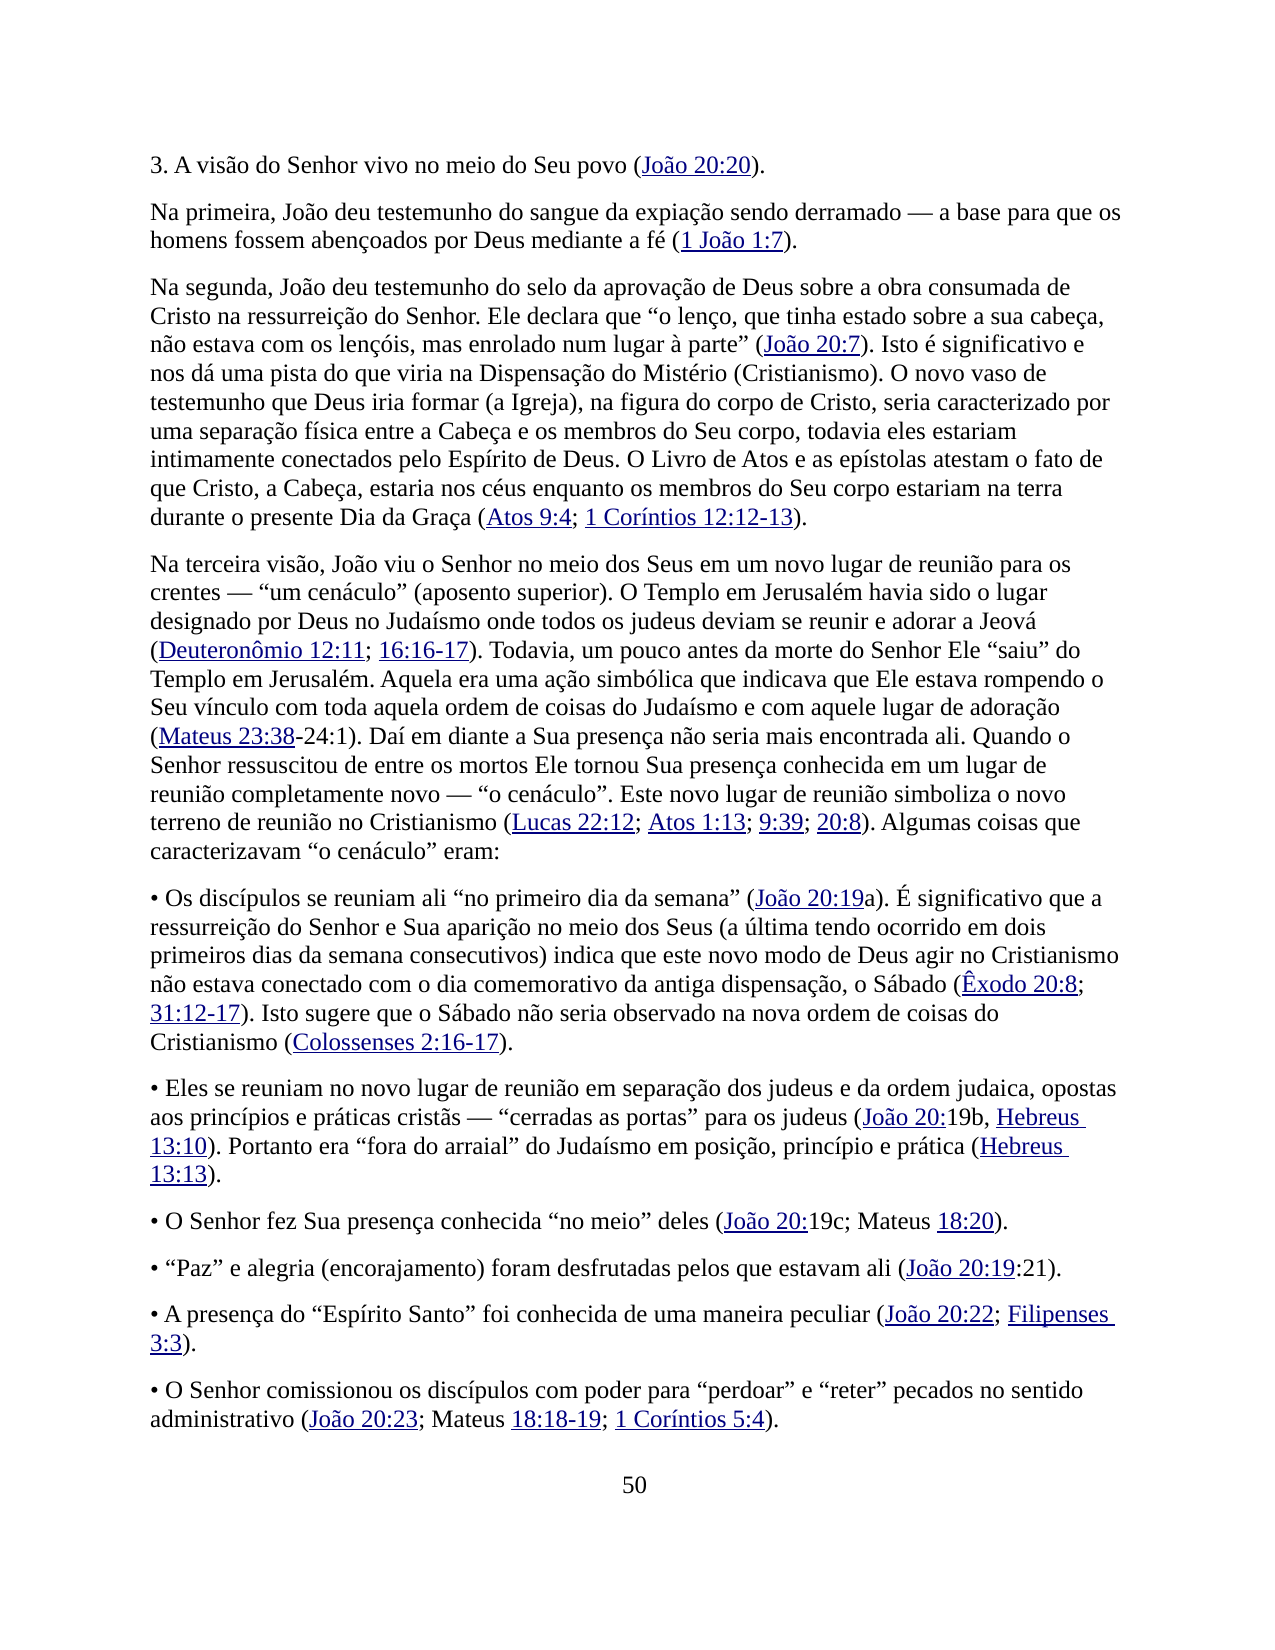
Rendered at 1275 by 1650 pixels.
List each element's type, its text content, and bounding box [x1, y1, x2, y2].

text • Os discípulos se reuniam ali “no primeiro dia da semana” (João 20:19a). É significativo que a ressurreição do Senhor e Sua aparição no meio dos Seus (a última tendo ocorrido em dois primeiros dias da semana consecutivos) indica que este novo modo de Deus agir no Cristianismo não estava conectado com o dia comemorativo da antiga dispensação, o Sábado (Êxodo 20:8; 31:12-17). Isto sugere que o Sábado não seria observado na nova ordem de coisas do Cristianismo (Colossenses 2:16-17). [150, 883, 1125, 1055]
text • O Senhor comissionou os discípulos com poder para “perdoar” e “reter” pecados no sentido administrativo (João 20:23; Mateus 18:18-19; 1 Coríntios 5:4). [150, 1375, 1125, 1432]
text • A presença do “Espírito Santo” foi conhecida de uma maneira peculiar (João 20:22; Filipenses 3:3). [150, 1299, 1125, 1357]
text 3. A visão do Senhor vivo no meio do Seu povo (João 20:20). [150, 150, 1125, 179]
text • “Paz” e alegria (encorajamento) foram desfrutadas pelos que estavam ali (João 20:19:21). [150, 1253, 1125, 1282]
text • Eles se reuniam no novo lugar de reunião em separação dos judeus e da ordem judaica, opostas aos princípios e práticas cristãs — “cerradas as portas” para os judeus (João 20:19b, Hebreus 13:10). Portanto era “fora do arraial” do Judaísmo em posição, princípio e prática (Hebreus 13:13). [150, 1073, 1125, 1188]
text Na terceira visão, João viu o Senhor no meio dos Seus em um novo lugar de reunião para os crentes — “um cenáculo” (aposento superior). O Templo em Jerusalém havia sido o lugar designado por Deus no Judaísmo onde todos os judeus deviam se reunir e adorar a Jeová (Deuteronômio 12:11; 16:16-17). Todavia, um pouco antes da morte do Senhor Ele “saiu” do Templo em Jerusalém. Aquela era uma ação simbólica que indicava que Ele estava rompendo o Seu vínculo com toda aquela ordem de coisas do Judaísmo e com aquele lugar de adoração (Mateus 23:38-24:1). Daí em diante a Sua presença não seria mais encontrada ali. Quando o Senhor ressuscitou de entre os mortos Ele tornou Sua presença conhecida em um lugar de reunião completamente novo — “o cenáculo”. Este novo lugar de reunião simboliza o novo terreno de reunião no Cristianismo (Lucas 22:12; Atos 1:13; 9:39; 20:8). Algumas coisas que caracterizavam “o cenáculo” eram: [150, 549, 1125, 865]
text Na primeira, João deu testemunho do sangue da expiação sendo derramado — a base para que os homens fossem abençoados por Deus mediante a fé (1 João 1:7). [150, 197, 1125, 254]
text Na segunda, João deu testemunho do selo da aprovação de Deus sobre a obra consumada de Cristo na ressurreição do Senhor. Ele declara que “o lenço, que tinha estado sobre a sua cabeça, não estava com os lençóis, mas enrolado num lugar à parte” (João 20:7). Isto é significativo e nos dá uma pista do que viria na Dispensação do Mistério (Cristianismo). O novo vaso de testemunho que Deus iria formar (a Igreja), na figura do corpo de Cristo, seria caracterizado por uma separação física entre a Cabeça e os membros do Seu corpo, todavia eles estariam intimamente conectados pelo Espírito de Deus. O Livro de Atos e as epístolas atestam o fato de que Cristo, a Cabeça, estaria nos céus enquanto os membros do Seu corpo estariam na terra durante o presente Dia da Graça (Atos 9:4; 1 Coríntios 12:12-13). [150, 272, 1125, 531]
text • O Senhor fez Sua presença conhecida “no meio” deles (João 20:19c; Mateus 18:20). [150, 1206, 1125, 1235]
